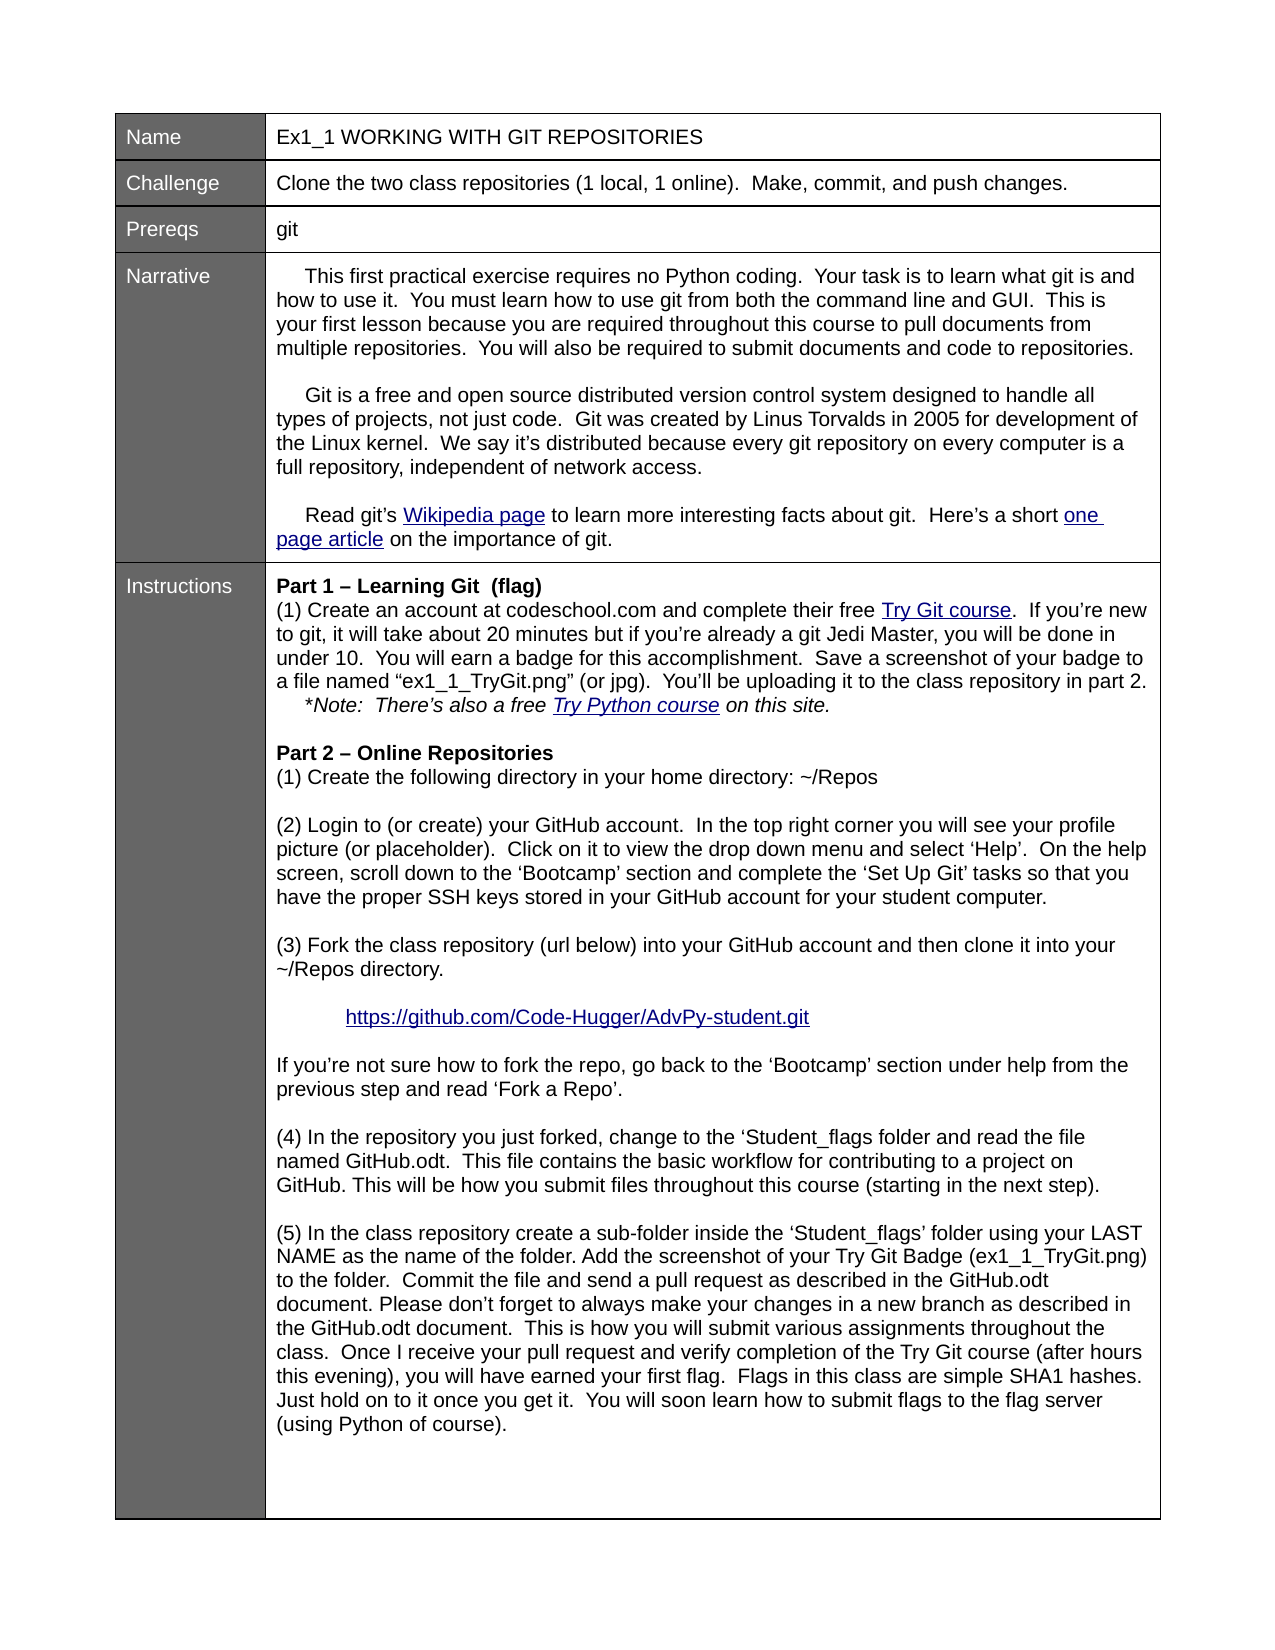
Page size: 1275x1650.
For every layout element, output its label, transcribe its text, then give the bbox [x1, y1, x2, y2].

table_cell git [266, 207, 1160, 252]
table_cell Narrative [116, 253, 265, 561]
table_cell Prereqs [116, 207, 265, 252]
table_cell Challenge [116, 161, 265, 205]
table_cell Part 1 – Learning Git (flag) (1) Create an account at codeschool.com and complete their free Try Git course. If you’re new to git, it will take about 20 minutes but if you’re already a git Jedi Master, you will be done in under 10. You will earn a badge for this accomplishment. Save a screenshot of your badge to a file named “ex1_1_TryGit.png” (or jpg). You’ll be uploading it to the class repository in part 2. *Note: There’s also a free Try Python course on this site. Part 2 – Online Repositories (1) Create the following directory in your home directory: ~/Repos (2) Login to (or create) your GitHub account. In the top right corner you will see your profile picture (or placeholder). Click on it to view the drop down menu and select ‘Help’. On the help screen, scroll down to the ‘Bootcamp’ section and complete the ‘Set Up Git’ tasks so that you have the proper SSH keys stored in your GitHub account for your student computer. (3) Fork the class repository (url below) into your GitHub account and then clone it into your ~/Repos directory. https://github.com/Code-Hugger/AdvPy-student.git If you’re not sure how to fork the repo, go back to the ‘Bootcamp’ section under help from the previous step and read ‘Fork a Repo’. (4) In the repository you just forked, change to the ‘Student_flags folder and read the file named GitHub.odt. This file contains the basic workflow for contributing to a project on GitHub. This will be how you submit files throughout this course (starting in the next step). (5) In the class repository create a sub-folder inside the ‘Student_flags’ folder using your LAST NAME as the name of the folder. Add the screenshot of your Try Git Badge (ex1_1_TryGit.png) to the folder. Commit the file and send a pull request as described in the GitHub.odt document. Please don’t forget to always make your changes in a new branch as described in the GitHub.odt document. This is how you will submit various assignments throughout the class. Once I receive your pull request and verify completion of the Try Git course (after hours this evening), you will have earned your first flag. Flags in this class are simple SHA1 hashes. Just hold on to it once you get it. You will soon learn how to submit flags to the flag server (using Python of course). [266, 563, 1160, 1518]
table_header Ex1_1 WORKING WITH GIT REPOSITORIES [266, 114, 1160, 159]
table_cell This first practical exercise requires no Python coding. Your task is to learn what git is and how to use it. You must learn how to use git from both the command line and GUI. This is your first lesson because you are required throughout this course to pull documents from multiple repositories. You will also be required to submit documents and code to repositories. Git is a free and open source distributed version control system designed to handle all types of projects, not just code. Git was created by Linus Torvalds in 2005 for development of the Linux kernel. We say it’s distributed because every git repository on every computer is a full repository, independent of network access. Read git’s Wikipedia page to learn more interesting facts about git. Here’s a short one page article on the importance of git. [266, 253, 1160, 561]
table_cell Instructions [116, 563, 265, 1518]
table_cell Clone the two class repositories (1 local, 1 online). Make, commit, and push changes. [266, 161, 1160, 205]
table_header Name [116, 114, 265, 159]
